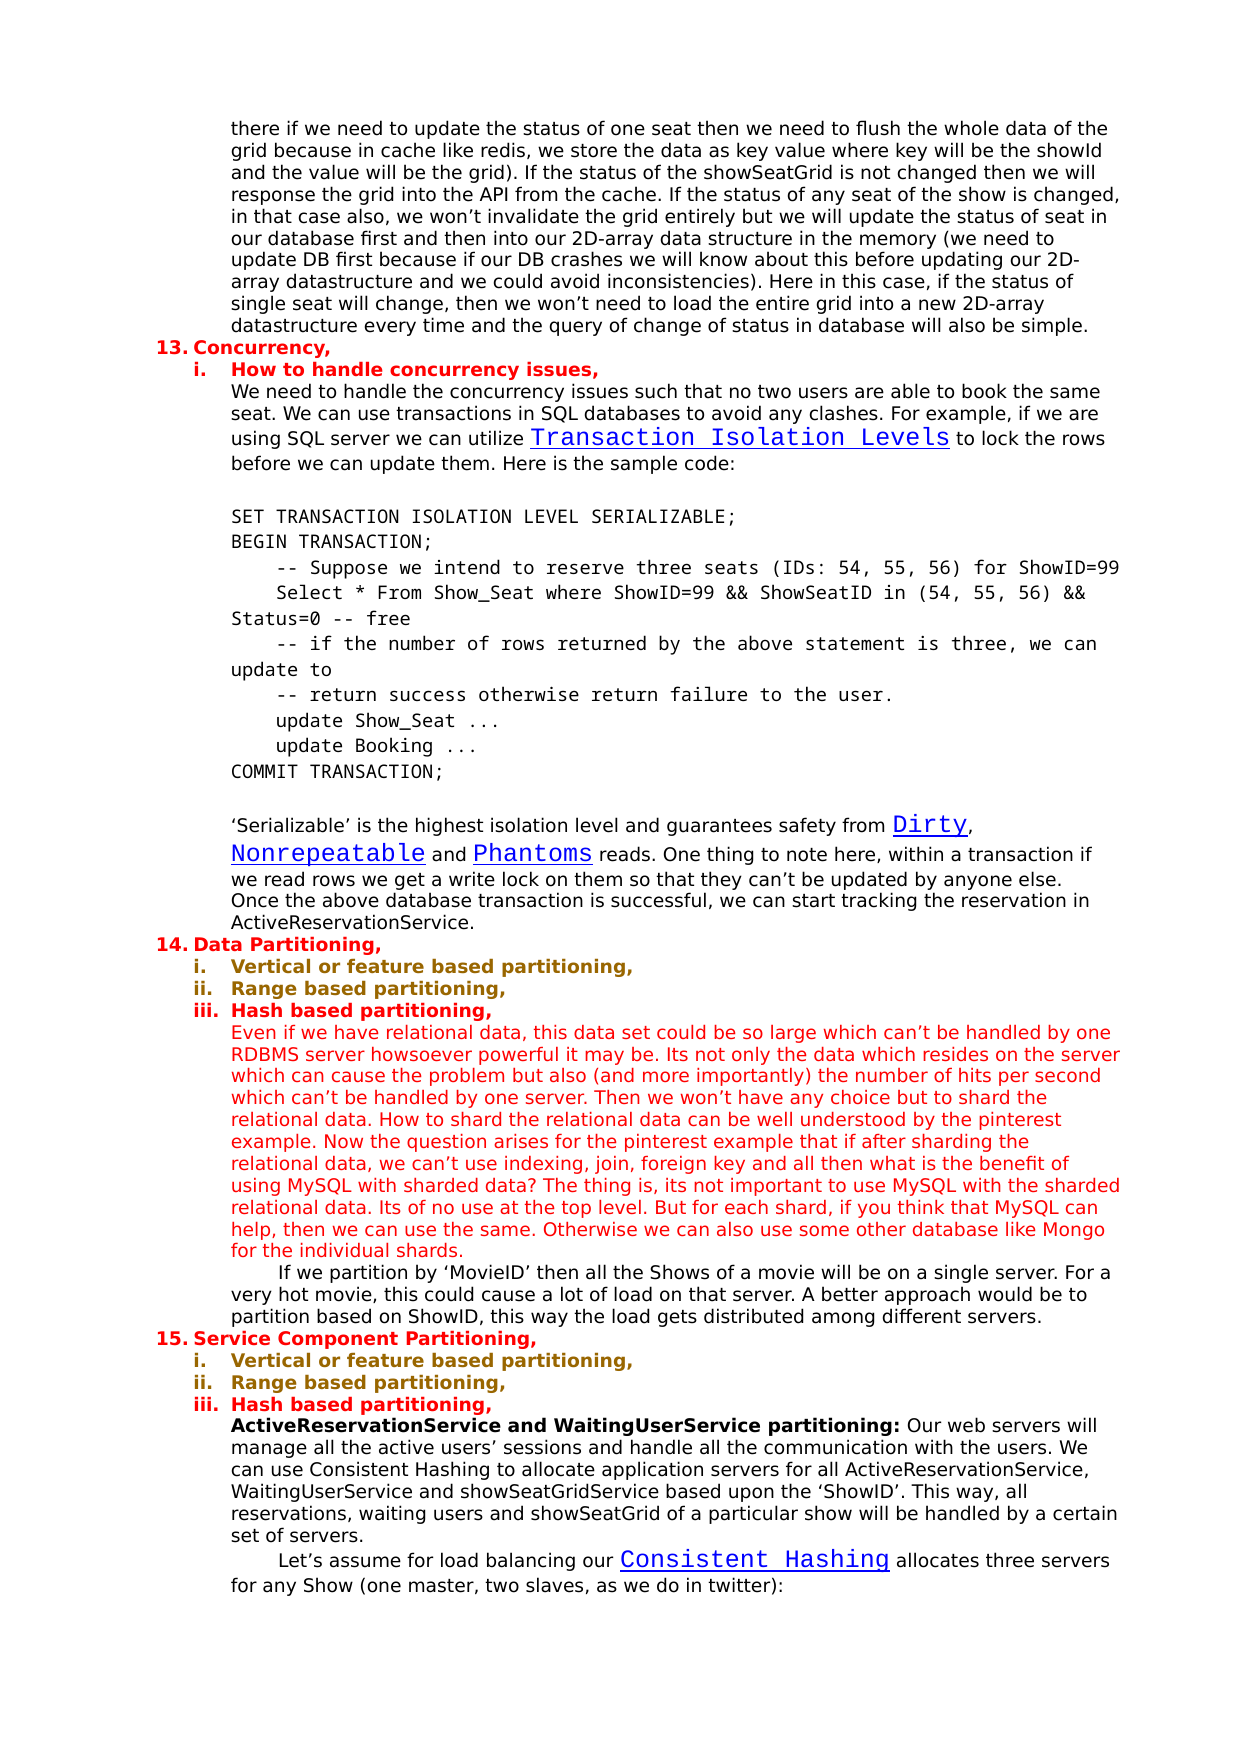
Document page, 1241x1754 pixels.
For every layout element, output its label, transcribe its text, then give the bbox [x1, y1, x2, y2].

list -- return success otherwise return failure to the user. [193, 682, 1122, 707]
list update Booking ... [193, 733, 1122, 758]
list Service Component Partitioning, [156, 1328, 1122, 1350]
list -- Suppose we intend to reserve three seats (IDs: 54, 55, 56) for ShowID=99 [193, 554, 1122, 579]
list there if we need to update the status of one seat then we need to flush the whole data of the grid because in cache like redis, we store the data as key value where key will be the showId and the value will be the grid). If the status of the showSeatGrid is not changed then we will response the grid into the API from the cache. If the status of any seat of the show is changed, in that case also, we won’t invalidate the grid entirely but we will update the status of seat in our database first and then into our 2D-array data structure in the memory (we need to update DB first because if our DB crashes we will know about this before updating our 2D-array datastructure and we could avoid inconsistencies). Here in this case, if the status of single seat will change, then we won’t need to load the entire grid into a new 2D-array datastructure every time and the query of change of status in database will also be simple. [193, 118, 1122, 337]
list -- if the number of rows returned by the above statement is three, we can update to [193, 631, 1122, 682]
list Hash based partitioning, [193, 1394, 1122, 1416]
list Once the above database transaction is successful, we can start tracking the reservation in ActiveReservationService. [193, 891, 1122, 934]
list Select * From Show_Seat where ShowID=99 && ShowSeatID in (54, 55, 56) && Status=0 -- free [193, 579, 1122, 631]
list COMMIT TRANSACTION; [193, 758, 1122, 784]
list Range based partitioning, [193, 978, 1122, 1000]
list Vertical or feature based partitioning, [193, 1350, 1122, 1372]
list If we partition by ‘MovieID’ then all the Shows of a movie will be on a single server. For a very hot movie, this could cause a lot of load on that server. A better approach would be to partition based on ShowID, this way the load gets distributed among different servers. [193, 1262, 1122, 1328]
list Range based partitioning, [193, 1372, 1122, 1394]
list We need to handle the concurrency issues such that no two users are able to book the same seat. We can use transactions in SQL databases to avoid any clashes. For example, if we are using SQL server we can utilize Transaction Isolation Levels to lock the rows before we can update them. Here is the sample code: [193, 381, 1122, 474]
list Let’s assume for load balancing our Consistent Hashing allocates three servers for any Show (one master, two slaves, as we do in twitter): [193, 1547, 1122, 1597]
list Concurrency, [156, 337, 1122, 359]
list How to handle concurrency issues, [193, 359, 1122, 381]
list Hash based partitioning, [193, 1000, 1122, 1022]
list ‘Serializable’ is the highest isolation level and guarantees safety from Dirty, Nonrepeatable and Phantoms reads. One thing to note here, within a transaction if we read rows we get a write lock on them so that they can’t be updated by anyone else. [193, 812, 1122, 891]
list ActiveReservationService and WaitingUserService partitioning: Our web servers will manage all the active users’ sessions and handle all the communication with the users. We can use Consistent Hashing to allocate application servers for all ActiveReservationService, WaitingUserService and showSeatGridService based upon the ‘ShowID’. This way, all reservations, waiting users and showSeatGrid of a particular show will be handled by a certain set of servers. [193, 1416, 1122, 1547]
list Even if we have relational data, this data set could be so large which can’t be handled by one RDBMS server howsoever powerful it may be. Its not only the data which resides on the server which can cause the problem but also (and more importantly) the number of hits per second which can’t be handled by one server. Then we won’t have any choice but to shard the relational data. How to shard the relational data can be well understood by the pinterest example. Now the question arises for the pinterest example that if after sharding the relational data, we can’t use indexing, join, foreign key and all then what is the benefit of using MySQL with sharded data? The thing is, its not important to use MySQL with the sharded relational data. Its of no use at the top level. But for each shard, if you think that MySQL can help, then we can use the same. Otherwise we can also use some other database like Mongo for the individual shards. [193, 1022, 1122, 1262]
list Data Partitioning, [156, 934, 1122, 956]
list Vertical or feature based partitioning, [193, 956, 1122, 978]
list BEGIN TRANSACTION; [193, 528, 1122, 554]
list SET TRANSACTION ISOLATION LEVEL SERIALIZABLE; [193, 503, 1122, 528]
list update Show_Seat ... [193, 707, 1122, 733]
